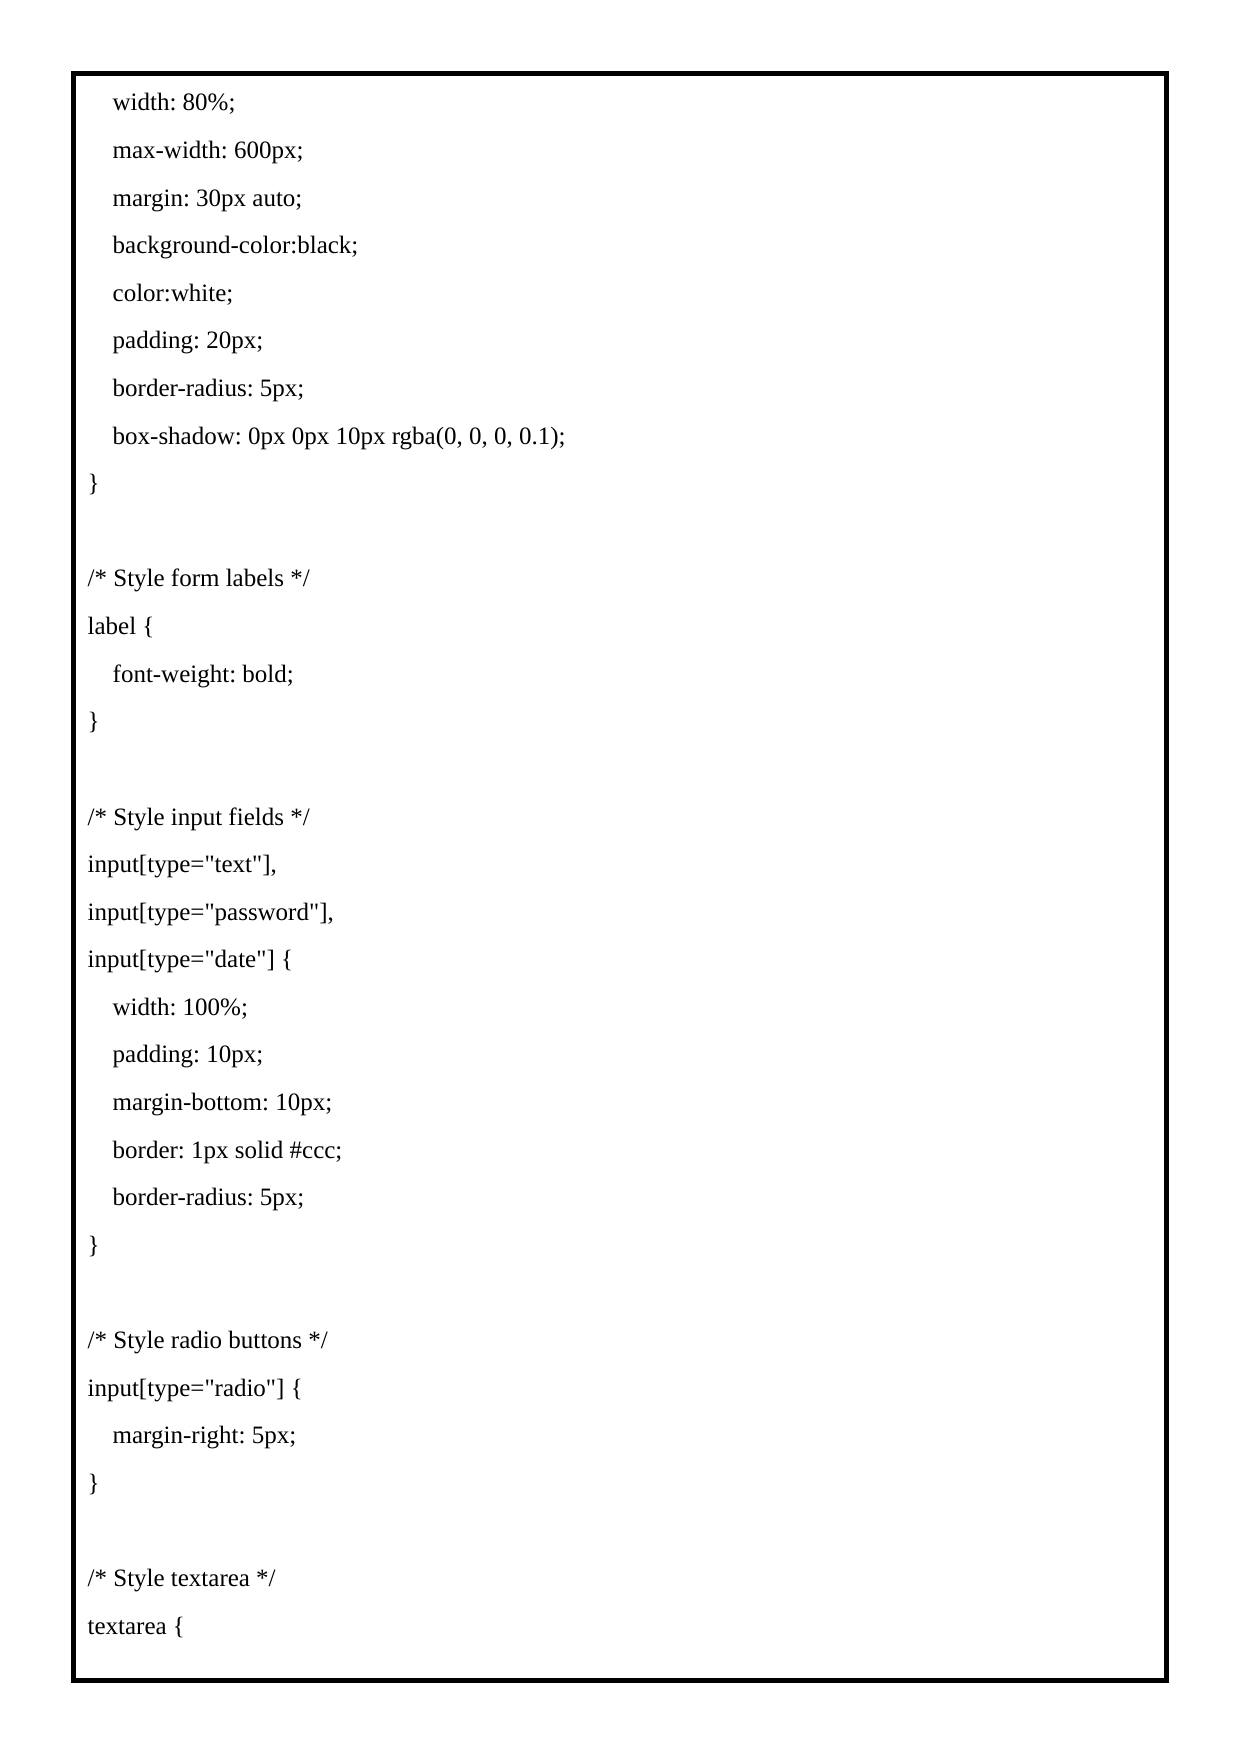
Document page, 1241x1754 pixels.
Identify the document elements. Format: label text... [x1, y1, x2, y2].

text border-radius: 5px; [87, 1182, 1153, 1211]
text } [87, 1468, 1153, 1497]
text /* Style textarea */ [87, 1563, 1153, 1592]
text } [87, 706, 1153, 735]
text input[type="date"] { [87, 944, 1153, 973]
text } [87, 468, 1153, 497]
text /* Style radio buttons */ [87, 1325, 1153, 1354]
text box-shadow: 0px 0px 10px rgba(0, 0, 0, 0.1); [87, 421, 1153, 449]
text border: 1px solid #ccc; [87, 1135, 1153, 1163]
text input[type="text"], [87, 849, 1153, 878]
text label { [87, 611, 1153, 640]
text width: 80%; [87, 87, 1153, 116]
text /* Style form labels */ [87, 563, 1153, 592]
text width: 100%; [87, 992, 1153, 1021]
text font-weight: bold; [87, 659, 1153, 687]
text margin-bottom: 10px; [87, 1087, 1153, 1116]
text border-radius: 5px; [87, 373, 1153, 402]
text padding: 10px; [87, 1039, 1153, 1068]
text /* Style input fields */ [87, 802, 1153, 830]
text max-width: 600px; [87, 135, 1153, 164]
text input[type="radio"] { [87, 1373, 1153, 1402]
text background-color:black; [87, 230, 1153, 259]
text color:white; [87, 278, 1153, 307]
text input[type="password"], [87, 897, 1153, 926]
text } [87, 1230, 1153, 1259]
text padding: 20px; [87, 326, 1153, 354]
text textarea { [87, 1611, 1153, 1639]
text margin: 30px auto; [87, 183, 1153, 211]
text margin-right: 5px; [87, 1420, 1153, 1449]
